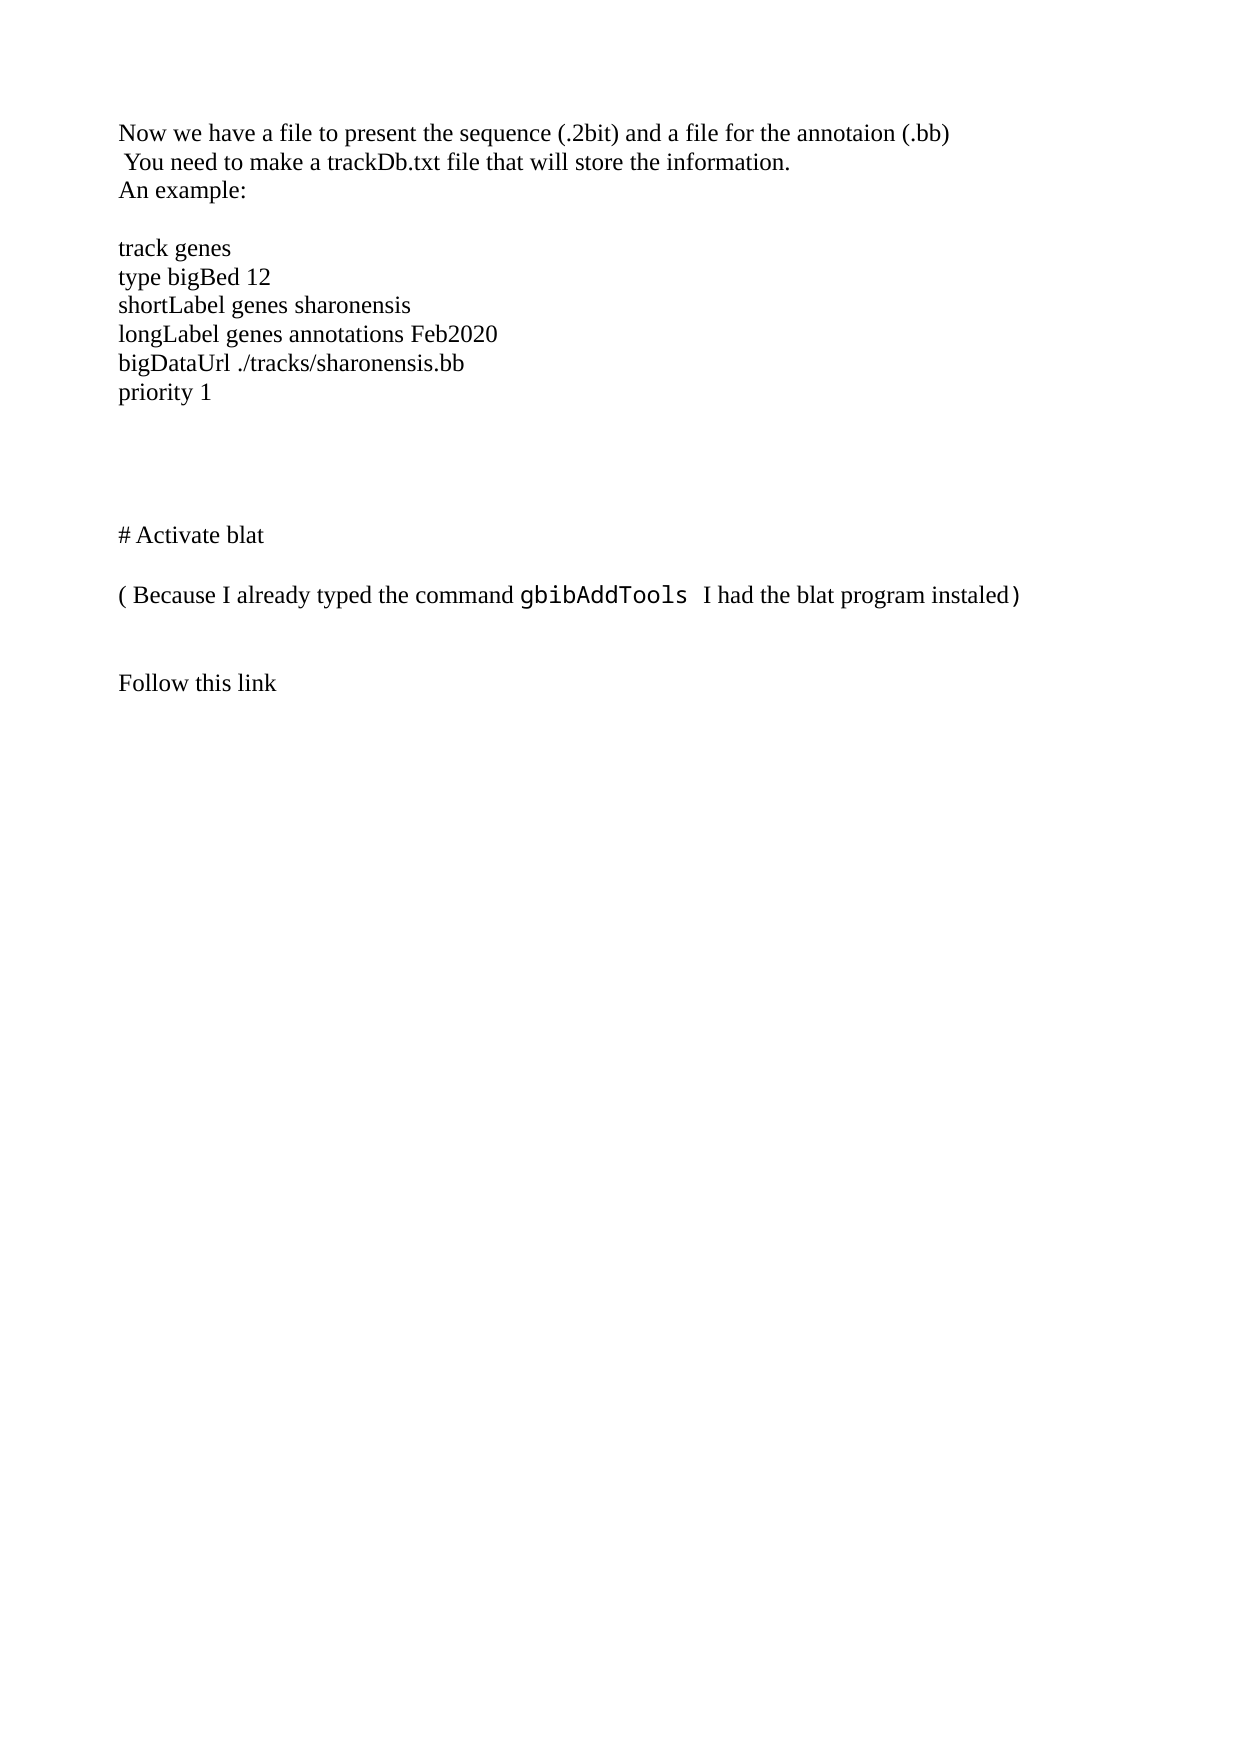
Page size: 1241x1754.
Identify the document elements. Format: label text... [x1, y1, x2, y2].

text longLabel genes annotations Feb2020 [118, 319, 1122, 348]
text Now we have a file to present the sequence (.2bit) and a file for the annotaion (.bb) [118, 118, 1122, 147]
text An example: [118, 176, 1122, 204]
text You need to make a trackDb.txt file that will store the information. [118, 147, 1122, 176]
text priority 1 [118, 377, 1122, 406]
text Follow this link [118, 668, 1122, 696]
text ( Because I already typed the command gbibAddTools I had the blat program instaled) [118, 578, 1122, 610]
text bigDataUrl ./tracks/sharonensis.bb [118, 348, 1122, 377]
text # Activate blat [118, 521, 1122, 549]
text track genes [118, 233, 1122, 262]
text shortLabel genes sharonensis [118, 291, 1122, 319]
text type bigBed 12 [118, 262, 1122, 291]
